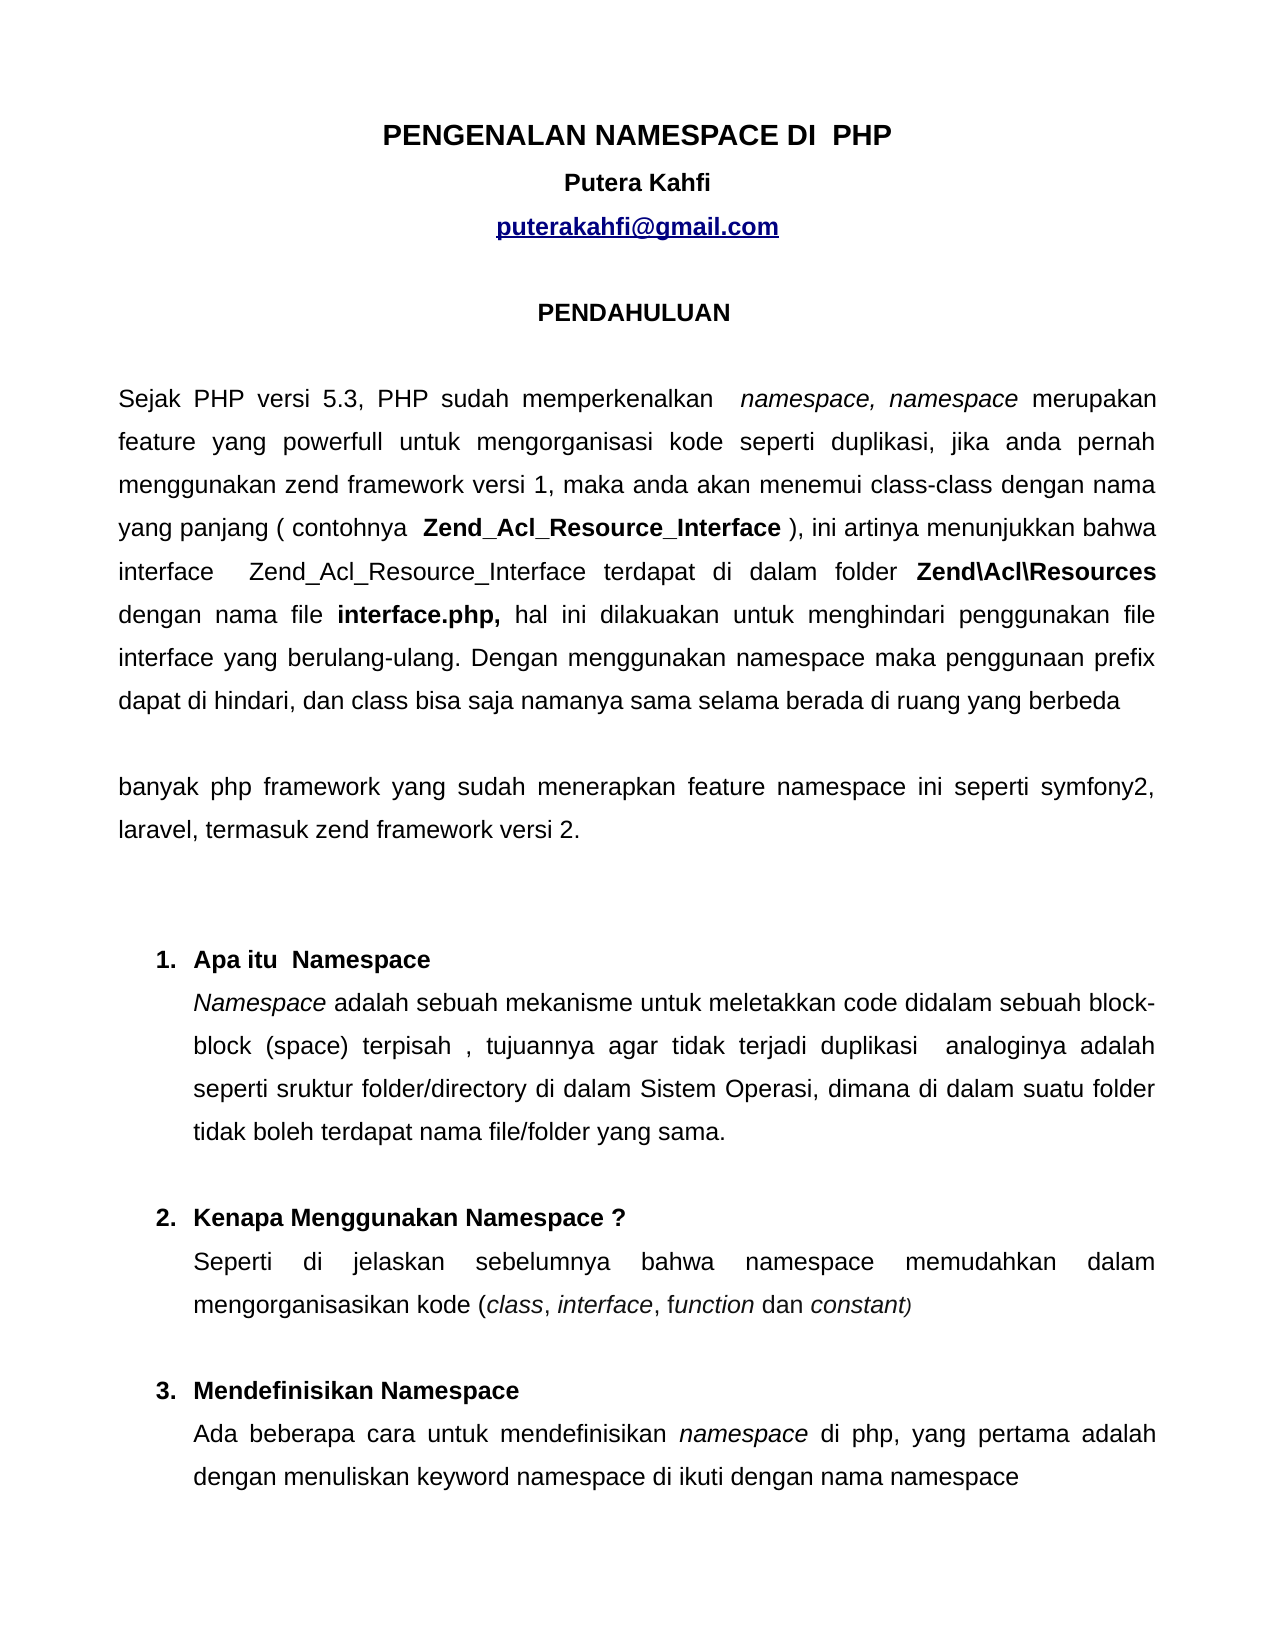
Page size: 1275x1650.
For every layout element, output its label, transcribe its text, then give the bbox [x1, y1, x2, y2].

list Seperti di jelaskan sebelumnya bahwa namespace memudahkan dalam mengorganisasikan kode (class, interface, function dan constant) [156, 1247, 1157, 1318]
list Mendefinisikan Namespace [156, 1376, 1157, 1405]
text puterakahfi@gmail.com [118, 212, 1157, 240]
text Sejak PHP versi 5.3, PHP sudah memperkenalkan namespace, namespace merupakan feature yang powerfull untuk mengorganisasi kode seperti duplikasi, jika anda pernah menggunakan zend framework versi 1, maka anda akan menemui class-class dengan nama yang panjang ( contohnya Zend_Acl_Resource_Interface ), ini artinya menunjukkan bahwa interface Zend_Acl_Resource_Interface terdapat di dalam folder Zend\Acl\Resources dengan nama file interface.php, hal ini dilakuakan untuk menghindari penggunakan file interface yang berulang-ulang. Dengan menggunakan namespace maka penggunaan prefix dapat di hindari, dan class bisa saja namanya sama selama berada di ruang yang berbeda [118, 384, 1157, 715]
list Apa itu Namespace [156, 945, 1157, 973]
text banyak php framework yang sudah menerapkan feature namespace ini seperti symfony2, laravel, termasuk zend framework versi 2. [118, 772, 1157, 844]
text PENDAHULUAN [118, 298, 1157, 327]
list Namespace adalah sebuah mekanisme untuk meletakkan code didalam sebuah block-block (space) terpisah , tujuannya agar tidak terjadi duplikasi analoginya adalah seperti sruktur folder/directory di dalam Sistem Operasi, dimana di dalam suatu folder tidak boleh terdapat nama file/folder yang sama. [156, 988, 1157, 1146]
list Ada beberapa cara untuk mendefinisikan namespace di php, yang pertama adalah dengan menuliskan keyword namespace di ikuti dengan nama namespace [156, 1419, 1157, 1491]
list Kenapa Menggunakan Namespace ? [156, 1203, 1157, 1232]
text PENGENALAN NAMESPACE DI PHP [118, 118, 1157, 152]
text Putera Kahfi [118, 168, 1157, 197]
